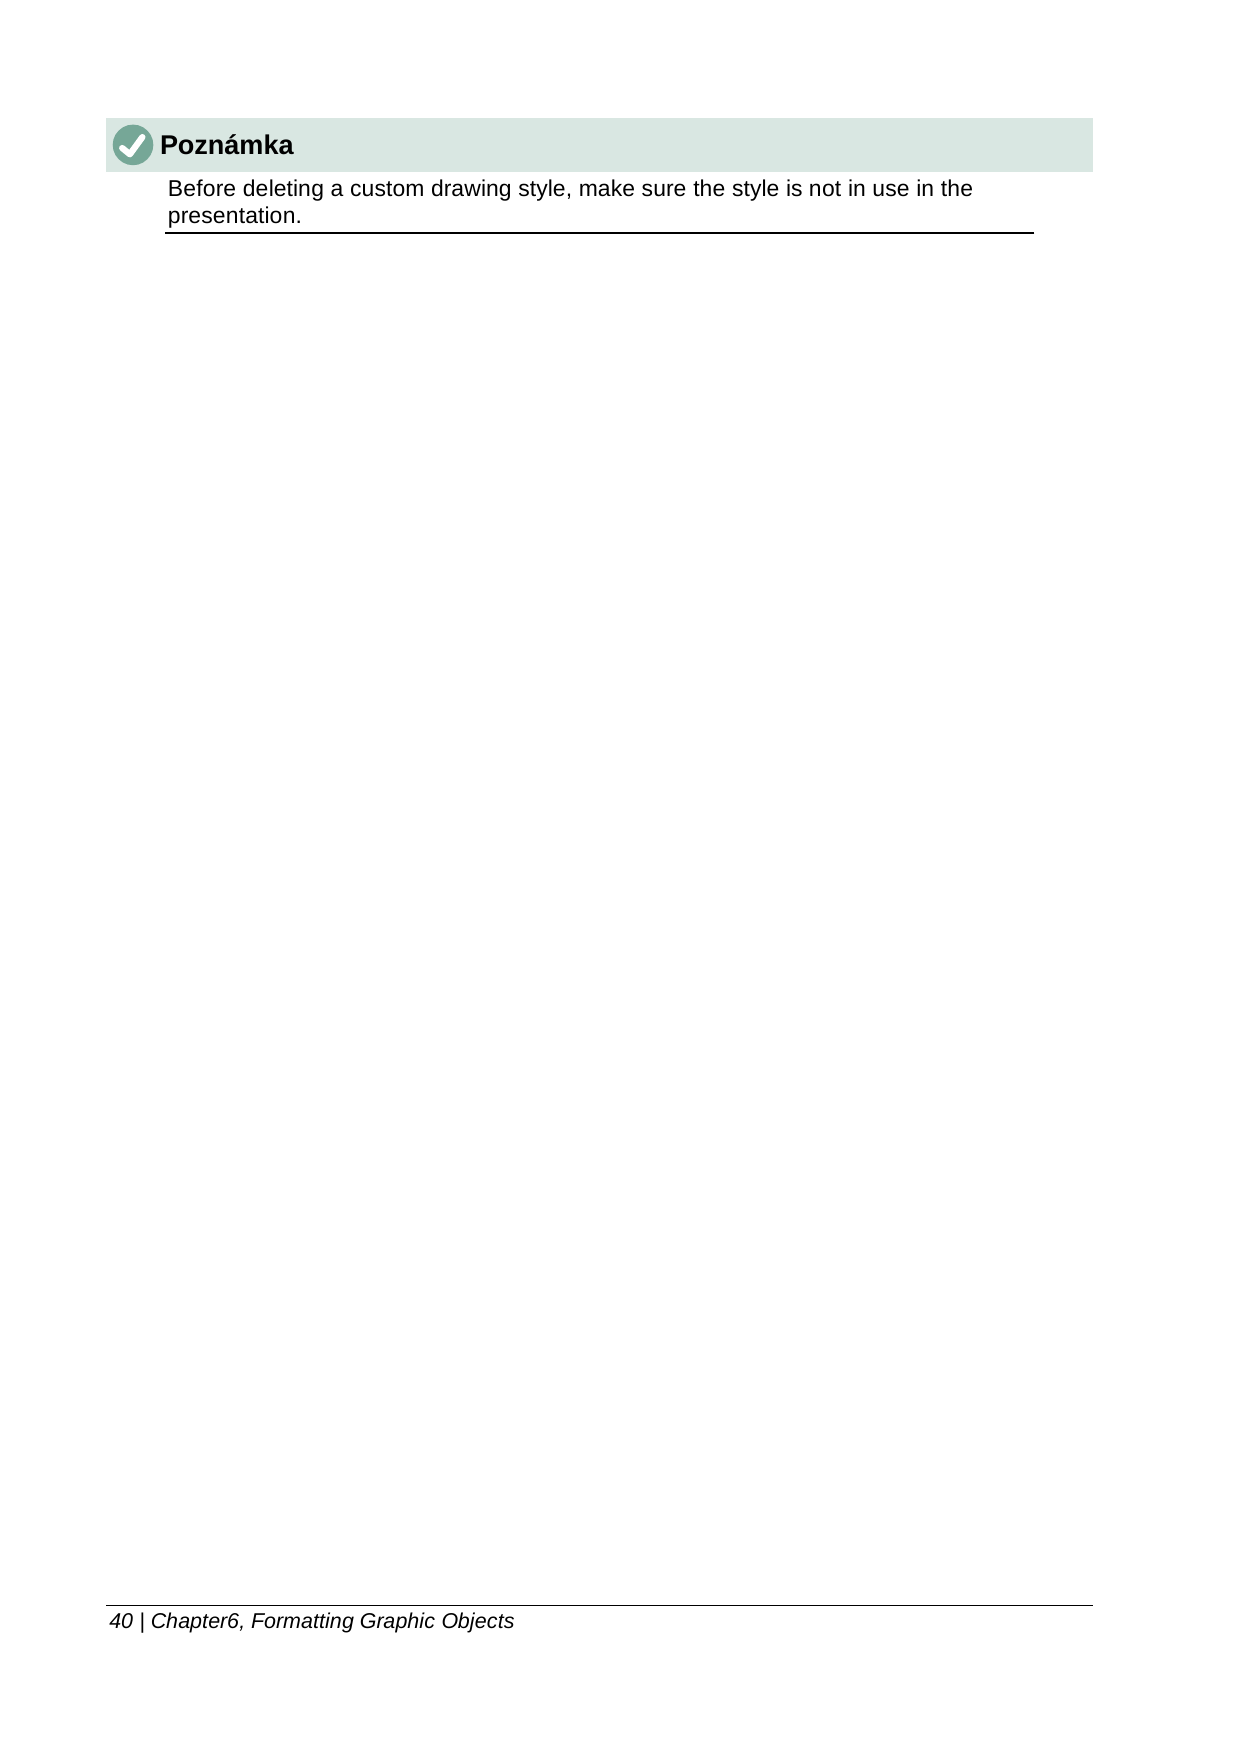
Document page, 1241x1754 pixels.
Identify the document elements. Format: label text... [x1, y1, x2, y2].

text Before deleting a custom drawing style, make sure the style is not in use in the presentation. [164, 172, 1034, 234]
subtitle Poznámka [106, 118, 1093, 172]
